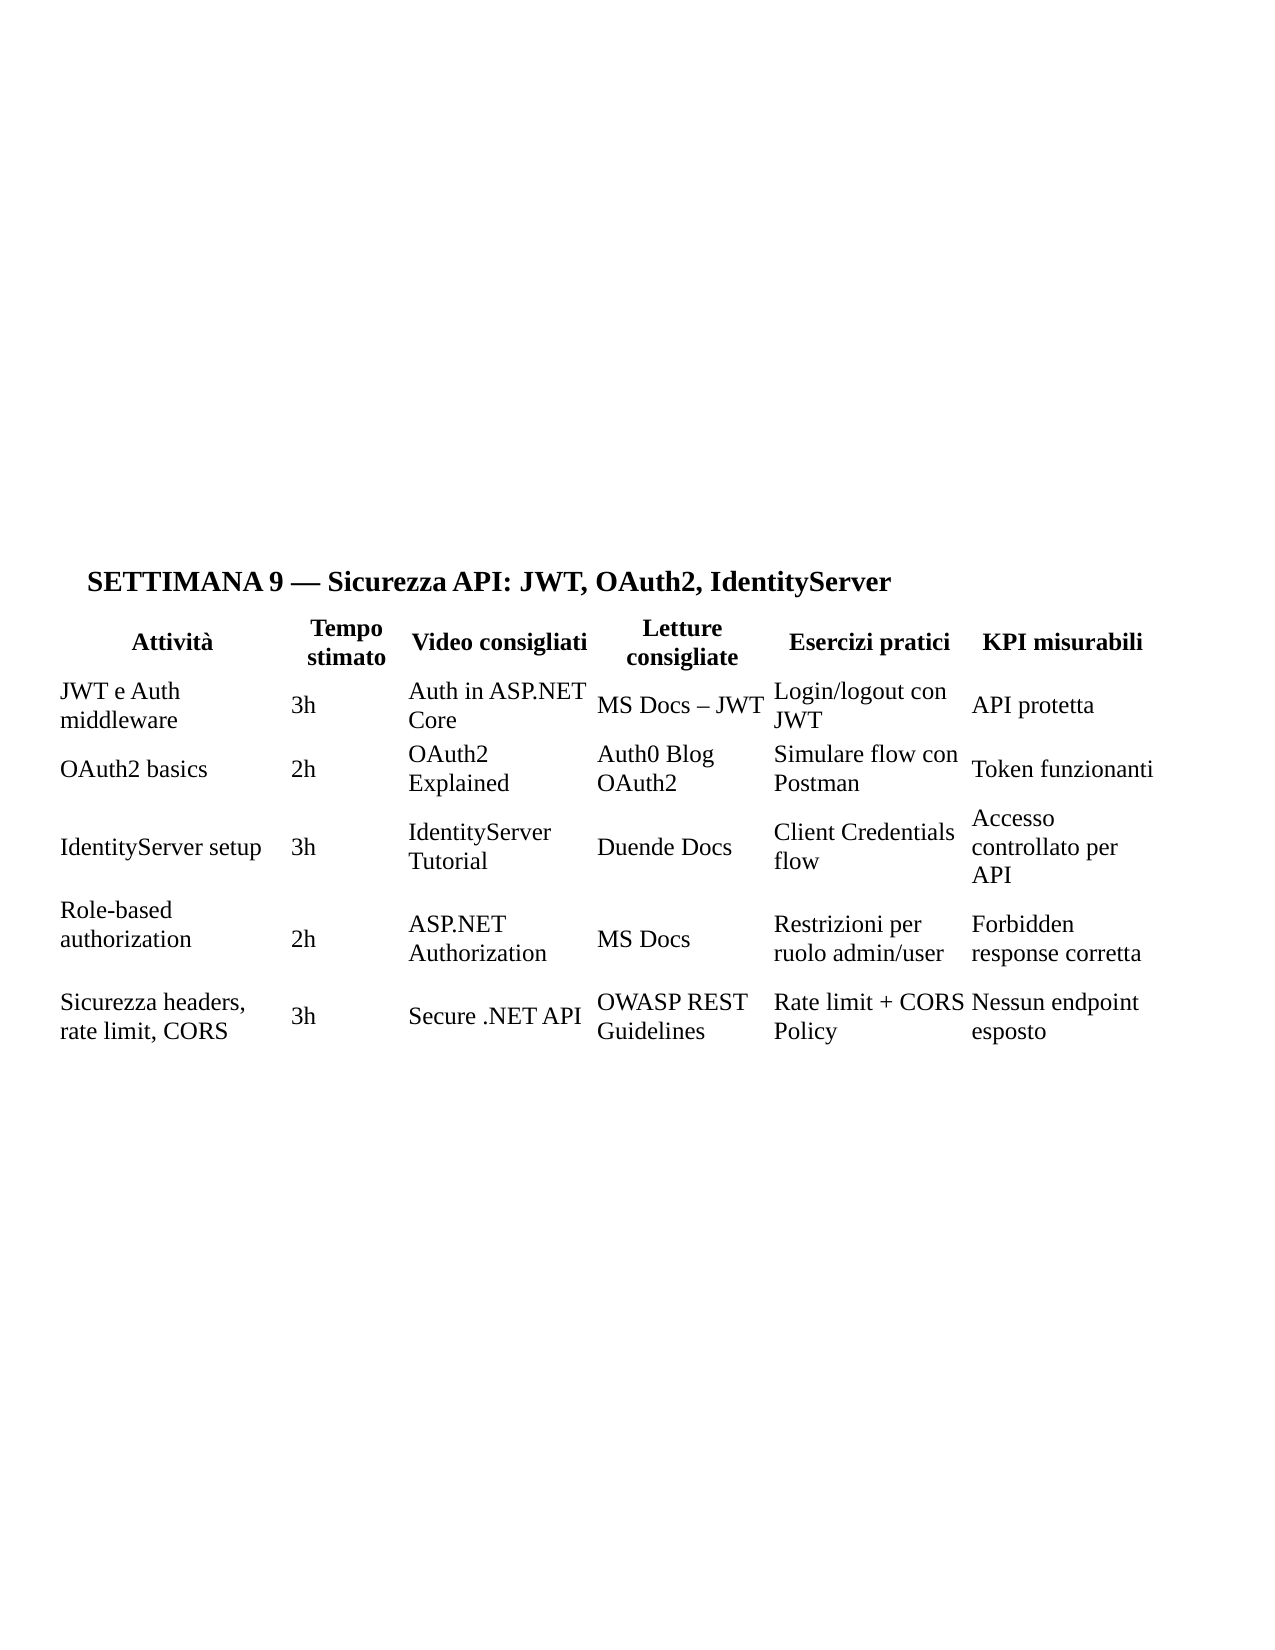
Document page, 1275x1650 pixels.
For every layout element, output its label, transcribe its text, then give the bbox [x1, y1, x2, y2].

table_cell Auth0 Blog OAuth2 [594, 737, 771, 800]
table_cell Restrizioni per ruolo admin/user [771, 892, 968, 984]
table_cell Simulare flow con Postman [771, 737, 968, 800]
table_cell 2h [288, 737, 405, 800]
table_cell Auth in ASP.NET Core [405, 673, 594, 737]
table_cell Accesso controllato per API [969, 800, 1157, 892]
table_header KPI misurabili [969, 610, 1157, 673]
table_cell 3h [288, 673, 405, 737]
table_cell 2h [288, 892, 405, 984]
table_cell IdentityServer setup [57, 800, 288, 892]
table_cell Secure .NET API [405, 984, 594, 1047]
table_cell Forbidden response corretta [969, 892, 1157, 984]
table_cell OAuth2 Explained [405, 737, 594, 800]
table_cell MS Docs [594, 892, 771, 984]
subtitle ✅ SETTIMANA 9 — Sicurezza API: JWT, OAuth2, IdentityServer [57, 564, 1157, 597]
table_cell Client Credentials flow [771, 800, 968, 892]
table_cell Duende Docs [594, 800, 771, 892]
table_cell ASP.NET Authorization [405, 892, 594, 984]
table_cell 3h [288, 984, 405, 1047]
table_cell Nessun endpoint esposto [969, 984, 1157, 1047]
table_cell Token funzionanti [969, 737, 1157, 800]
table_header Tempo stimato [288, 610, 405, 673]
table_cell Rate limit + CORS Policy [771, 984, 968, 1047]
table_header Attività [57, 610, 288, 673]
table_cell Login/logout con JWT [771, 673, 968, 737]
table_header Letture consigliate [594, 610, 771, 673]
table_cell OWASP REST Guidelines [594, 984, 771, 1047]
table_cell Sicurezza headers, rate limit, CORS [57, 984, 288, 1047]
table_cell API protetta [969, 673, 1157, 737]
table_cell Role-based authorization [57, 892, 288, 984]
table_cell IdentityServer Tutorial [405, 800, 594, 892]
table_header Video consigliati [405, 610, 594, 673]
table_cell OAuth2 basics [57, 737, 288, 800]
table_cell JWT e Auth middleware [57, 673, 288, 737]
table_cell MS Docs – JWT [594, 673, 771, 737]
table_cell 3h [288, 800, 405, 892]
table_header Esercizi pratici [771, 610, 968, 673]
